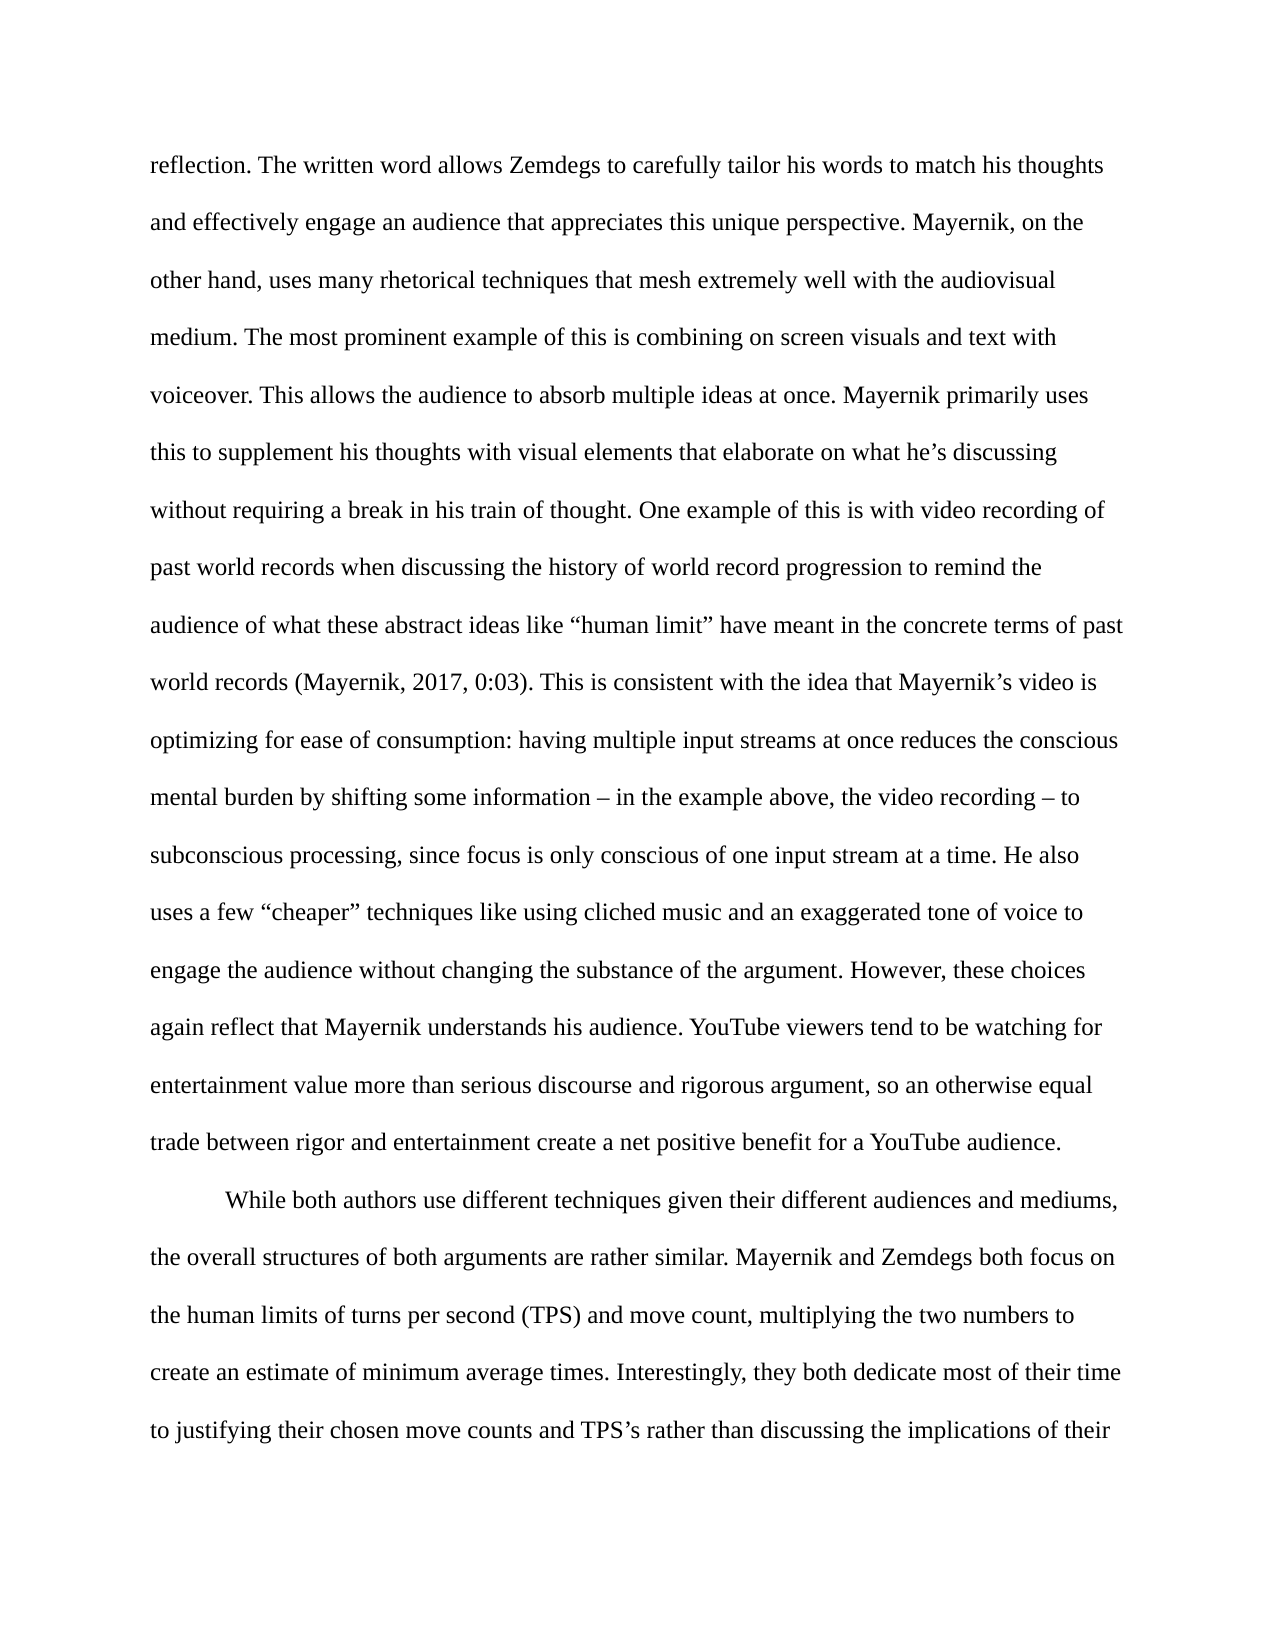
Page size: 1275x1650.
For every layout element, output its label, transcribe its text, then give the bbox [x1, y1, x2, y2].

text While both authors use different techniques given their different audiences and mediums, the overall structures of both arguments are rather similar. Mayernik and Zemdegs both focus on the human limits of turns per second (TPS) and move count, multiplying the two numbers to create an estimate of minimum average times. Interestingly, they both dedicate most of their time to justifying their chosen move counts and TPS’s rather than discussing the implications of their [150, 1185, 1125, 1444]
text reflection. The written word allows Zemdegs to carefully tailor his words to match his thoughts and effectively engage an audience that appreciates this unique perspective. Mayernik, on the other hand, uses many rhetorical techniques that mesh extremely well with the audiovisual medium. The most prominent example of this is combining on screen visuals and text with voiceover. This allows the audience to absorb multiple ideas at once. Mayernik primarily uses this to supplement his thoughts with visual elements that elaborate on what he’s discussing without requiring a break in his train of thought. One example of this is with video recording of past world records when discussing the history of world record progression to remind the audience of what these abstract ideas like “human limit” have meant in the concrete terms of past world records (Mayernik, 2017, 0:03). This is consistent with the idea that Mayernik’s video is optimizing for ease of consumption: having multiple input streams at once reduces the conscious mental burden by shifting some information – in the example above, the video recording – to subconscious processing, since focus is only conscious of one input stream at a time. He also uses a few “cheaper” techniques like using cliched music and an exaggerated tone of voice to engage the audience without changing the substance of the argument. However, these choices again reflect that Mayernik understands his audience. YouTube viewers tend to be watching for entertainment value more than serious discourse and rigorous argument, so an otherwise equal trade between rigor and entertainment create a net positive benefit for a YouTube audience. [150, 150, 1125, 1156]
